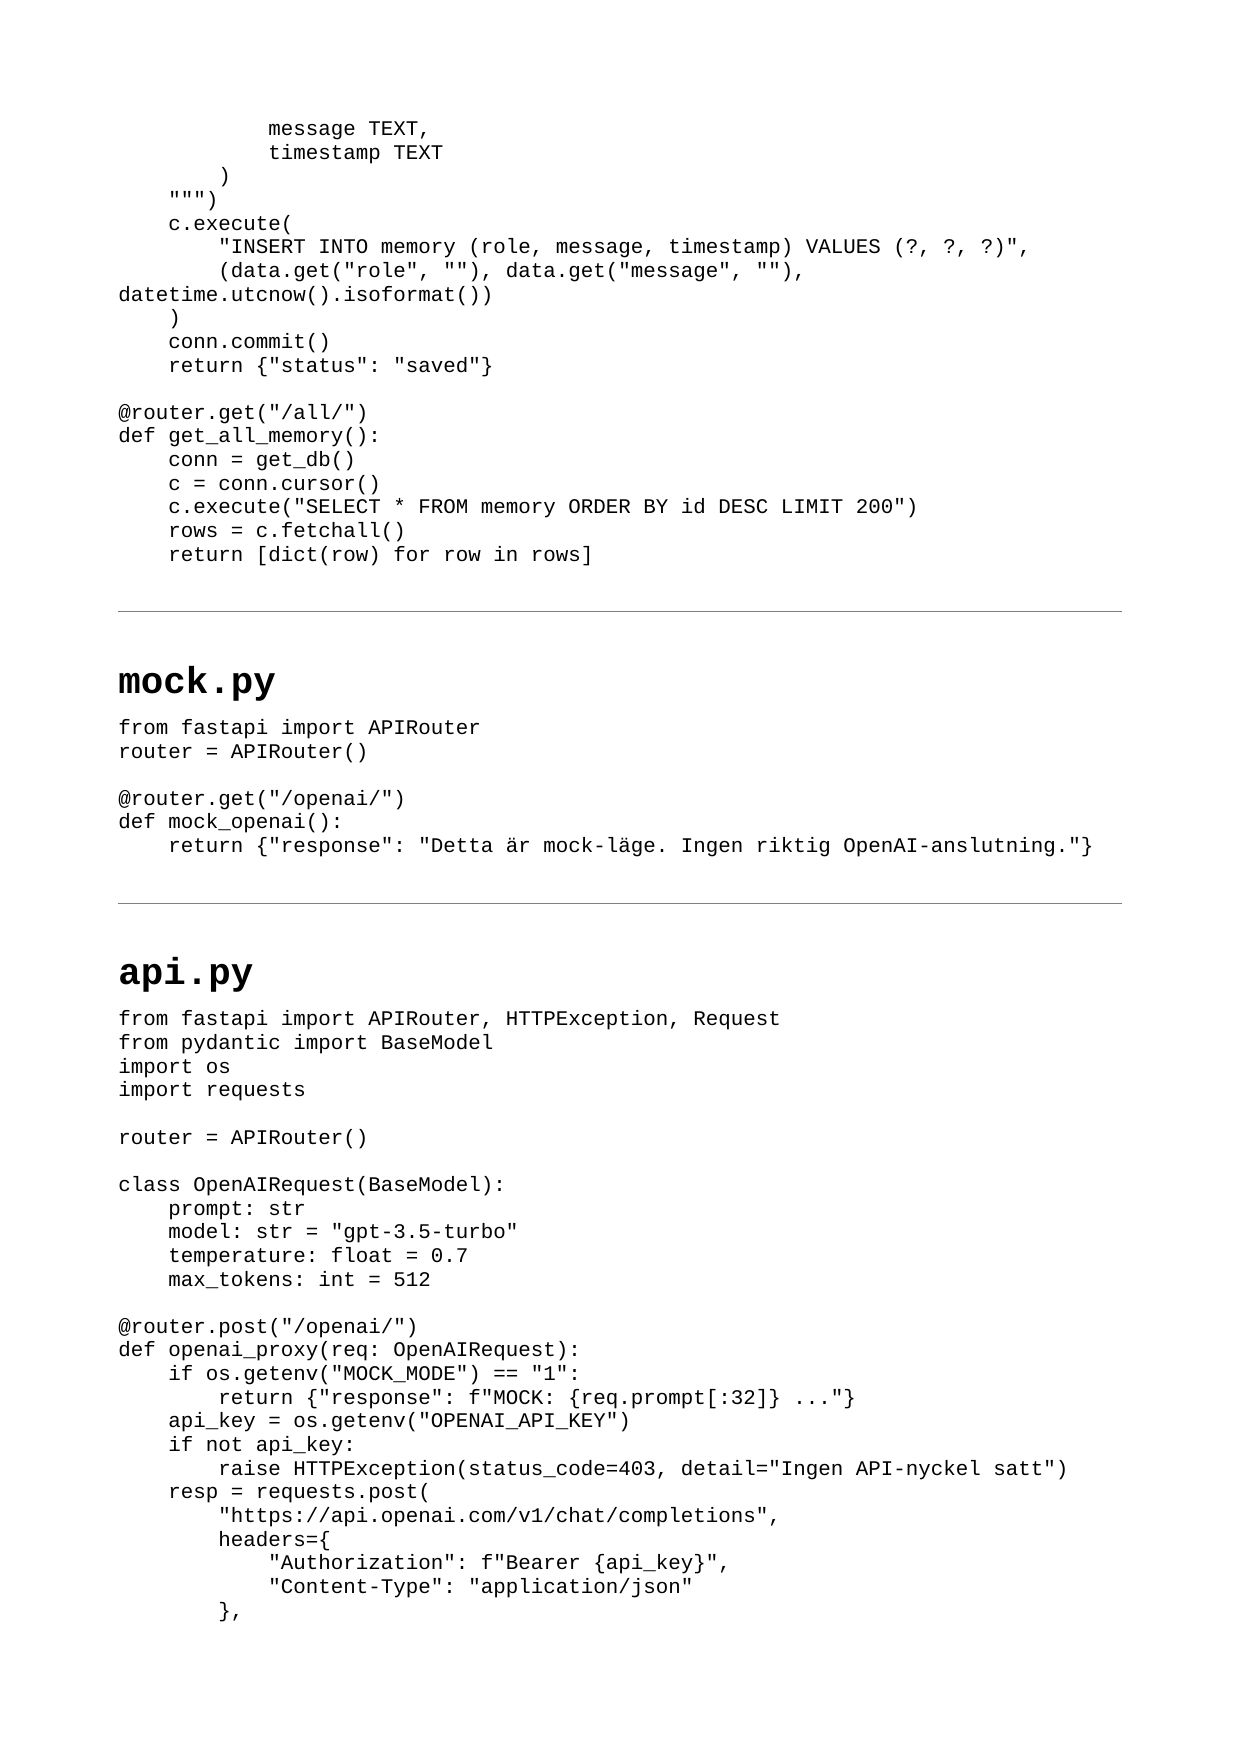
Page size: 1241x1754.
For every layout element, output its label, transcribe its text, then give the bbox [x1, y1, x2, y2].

text import requests [118, 1079, 1122, 1103]
text rows = c.fetchall() [118, 520, 1122, 544]
text temperature: float = 0.7 [118, 1245, 1122, 1268]
text import os [118, 1056, 1122, 1079]
text model: str = "gpt-3.5-turbo" [118, 1221, 1122, 1245]
text timestamp TEXT [118, 142, 1122, 165]
text max_tokens: int = 512 [118, 1268, 1122, 1292]
text @router.get("/openai/") [118, 788, 1122, 812]
subtitle api.py [118, 953, 1122, 996]
text c = conn.cursor() [118, 473, 1122, 496]
text "https://api.openai.com/v1/chat/completions", [118, 1505, 1122, 1529]
text prompt: str [118, 1198, 1122, 1221]
text ) [118, 307, 1122, 331]
text conn.commit() [118, 331, 1122, 354]
text from fastapi import APIRouter [118, 717, 1122, 741]
text from pydantic import BaseModel [118, 1032, 1122, 1056]
text def mock_openai(): [118, 812, 1122, 835]
text return {"status": "saved"} [118, 354, 1122, 378]
text """) [118, 189, 1122, 213]
text return {"response": "Detta är mock-läge. Ingen riktig OpenAI-anslutning."} [118, 835, 1122, 859]
text def get_all_memory(): [118, 426, 1122, 449]
text return [dict(row) for row in rows] [118, 544, 1122, 567]
text class OpenAIRequest(BaseModel): [118, 1174, 1122, 1198]
text c.execute("SELECT * FROM memory ORDER BY id DESC LIMIT 200") [118, 496, 1122, 520]
text c.execute( [118, 213, 1122, 236]
text if os.getenv("MOCK_MODE") == "1": [118, 1363, 1122, 1387]
text resp = requests.post( [118, 1481, 1122, 1505]
text headers={ [118, 1529, 1122, 1552]
text }, [118, 1599, 1122, 1623]
text (data.get("role", ""), data.get("message", ""), datetime.utcnow().isoformat()) [118, 260, 1122, 307]
text "Content-Type": "application/json" [118, 1576, 1122, 1599]
text raise HTTPException(status_code=403, detail="Ingen API-nyckel satt") [118, 1458, 1122, 1481]
text router = APIRouter() [118, 741, 1122, 764]
text @router.post("/openai/") [118, 1316, 1122, 1339]
text ) [118, 165, 1122, 189]
text "Authorization": f"Bearer {api_key}", [118, 1552, 1122, 1576]
text api_key = os.getenv("OPENAI_API_KEY") [118, 1410, 1122, 1434]
text from fastapi import APIRouter, HTTPException, Request [118, 1008, 1122, 1032]
text return {"response": f"MOCK: {req.prompt[:32]} ..."} [118, 1387, 1122, 1410]
text router = APIRouter() [118, 1127, 1122, 1150]
text def openai_proxy(req: OpenAIRequest): [118, 1339, 1122, 1363]
text message TEXT, [118, 118, 1122, 142]
subtitle mock.py [118, 662, 1122, 704]
text conn = get_db() [118, 449, 1122, 473]
text "INSERT INTO memory (role, message, timestamp) VALUES (?, ?, ?)", [118, 236, 1122, 260]
text @router.get("/all/") [118, 402, 1122, 426]
text if not api_key: [118, 1434, 1122, 1458]
